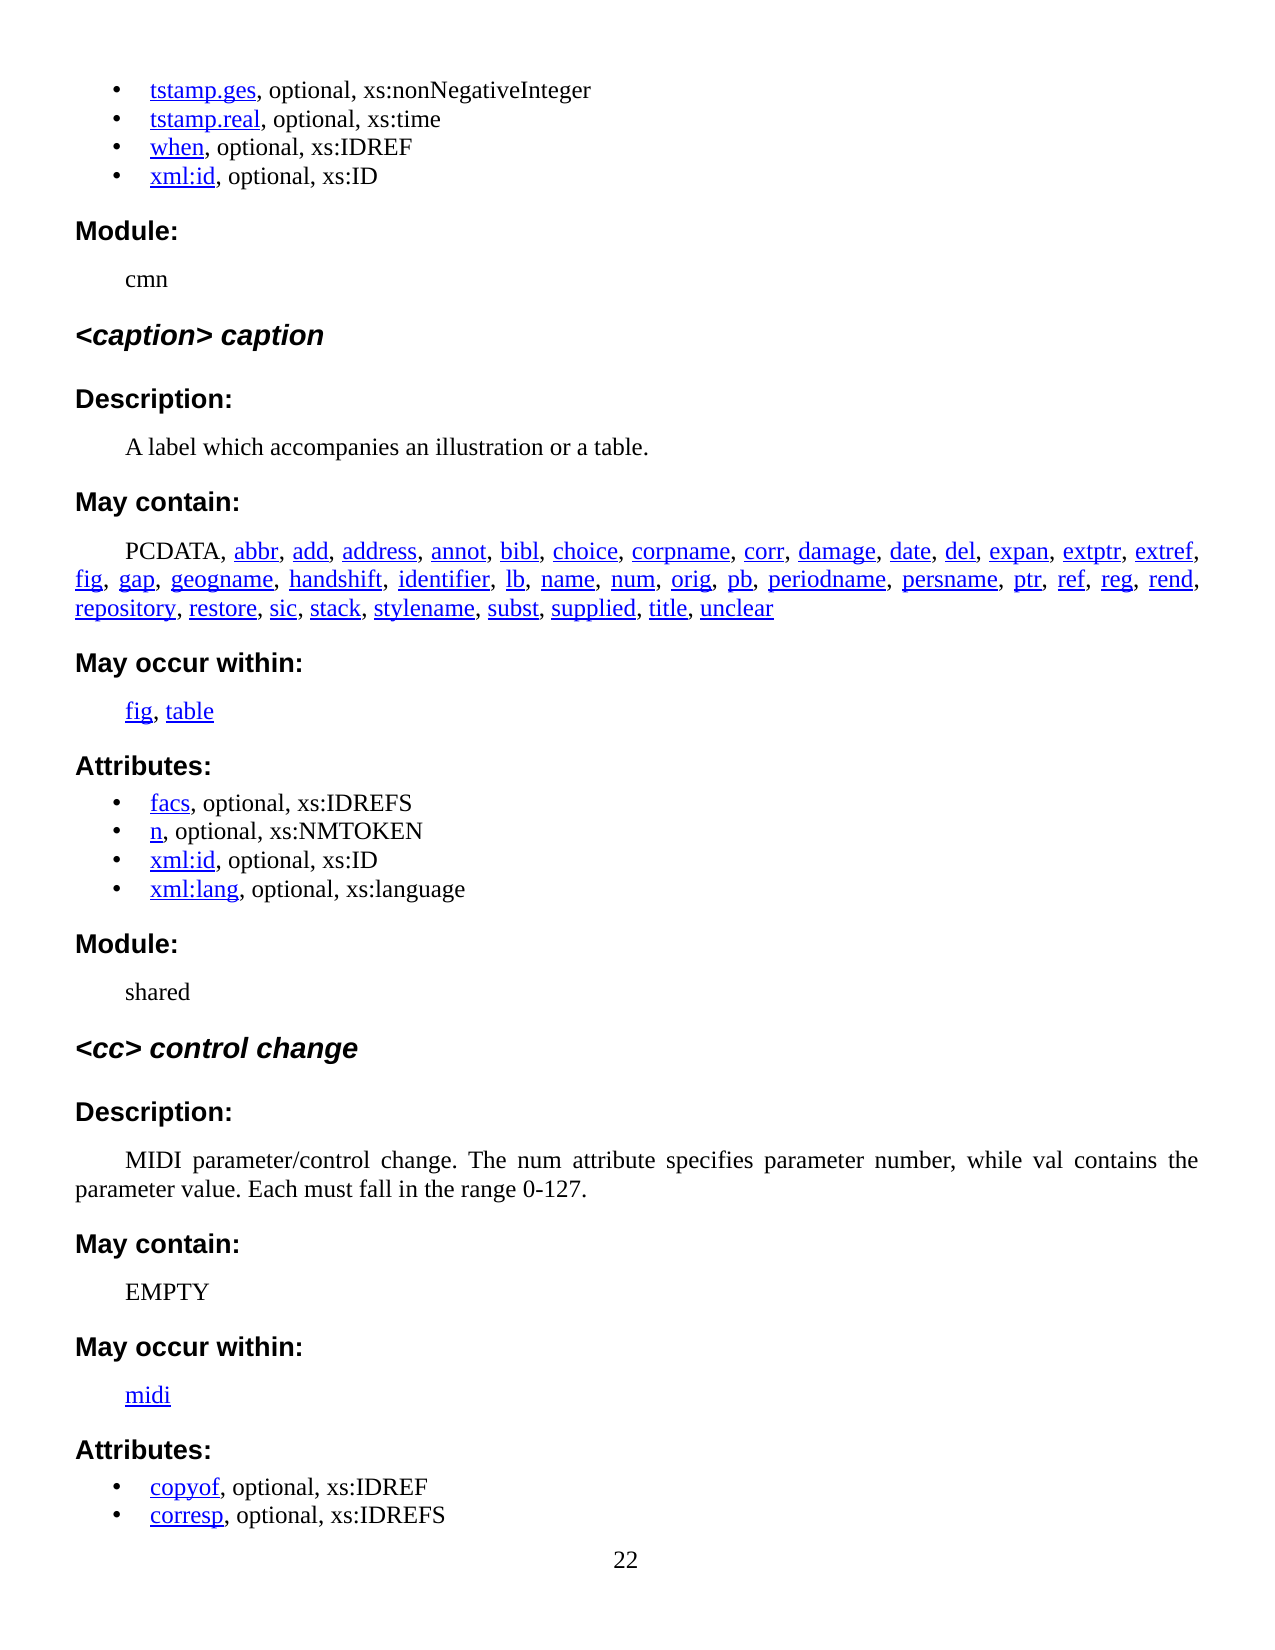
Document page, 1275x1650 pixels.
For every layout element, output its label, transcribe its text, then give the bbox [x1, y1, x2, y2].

text EMPTY [75, 1277, 1200, 1306]
list xml:id, optional, xs:ID [112, 845, 1200, 874]
text fig, table [75, 696, 1200, 725]
list xml:id, optional, xs:ID [112, 161, 1200, 190]
subtitle May contain: [75, 1228, 1200, 1259]
subtitle Module: [75, 215, 1200, 246]
subtitle Module: [75, 928, 1200, 959]
text PCDATA, abbr, add, address, annot, bibl, choice, corpname, corr, damage, date, del, expan, extptr, extref, fig, gap, geogname, handshift, identifier, lb, name, num, orig, pb, periodname, persname, ptr, ref, reg, rend, repository, restore, sic, stack, stylename, subst, supplied, title, unclear [75, 536, 1200, 622]
text A label which accompanies an illustration or a table. [75, 432, 1200, 461]
list tstamp.real, optional, xs:time [112, 104, 1200, 132]
subtitle <caption> caption [75, 318, 1200, 352]
list copyof, optional, xs:IDREF [112, 1472, 1200, 1500]
subtitle May occur within: [75, 647, 1200, 678]
text midi [75, 1380, 1200, 1409]
subtitle <cc> control change [75, 1031, 1200, 1064]
text cmn [75, 264, 1200, 293]
subtitle Attributes: [75, 750, 1200, 781]
list xml:lang, optional, xs:language [112, 874, 1200, 903]
list facs, optional, xs:IDREFS [112, 788, 1200, 816]
text MIDI parameter/control change. The num attribute specifies parameter number, while val contains the parameter value. Each must fall in the range 0-127. [75, 1145, 1200, 1203]
list n, optional, xs:NMTOKEN [112, 816, 1200, 845]
list when, optional, xs:IDREF [112, 132, 1200, 161]
subtitle Attributes: [75, 1434, 1200, 1465]
text shared [75, 977, 1200, 1006]
list corresp, optional, xs:IDREFS [112, 1500, 1200, 1529]
subtitle Description: [75, 383, 1200, 414]
subtitle May contain: [75, 486, 1200, 517]
subtitle May occur within: [75, 1331, 1200, 1362]
subtitle Description: [75, 1096, 1200, 1127]
list tstamp.ges, optional, xs:nonNegativeInteger [112, 75, 1200, 104]
